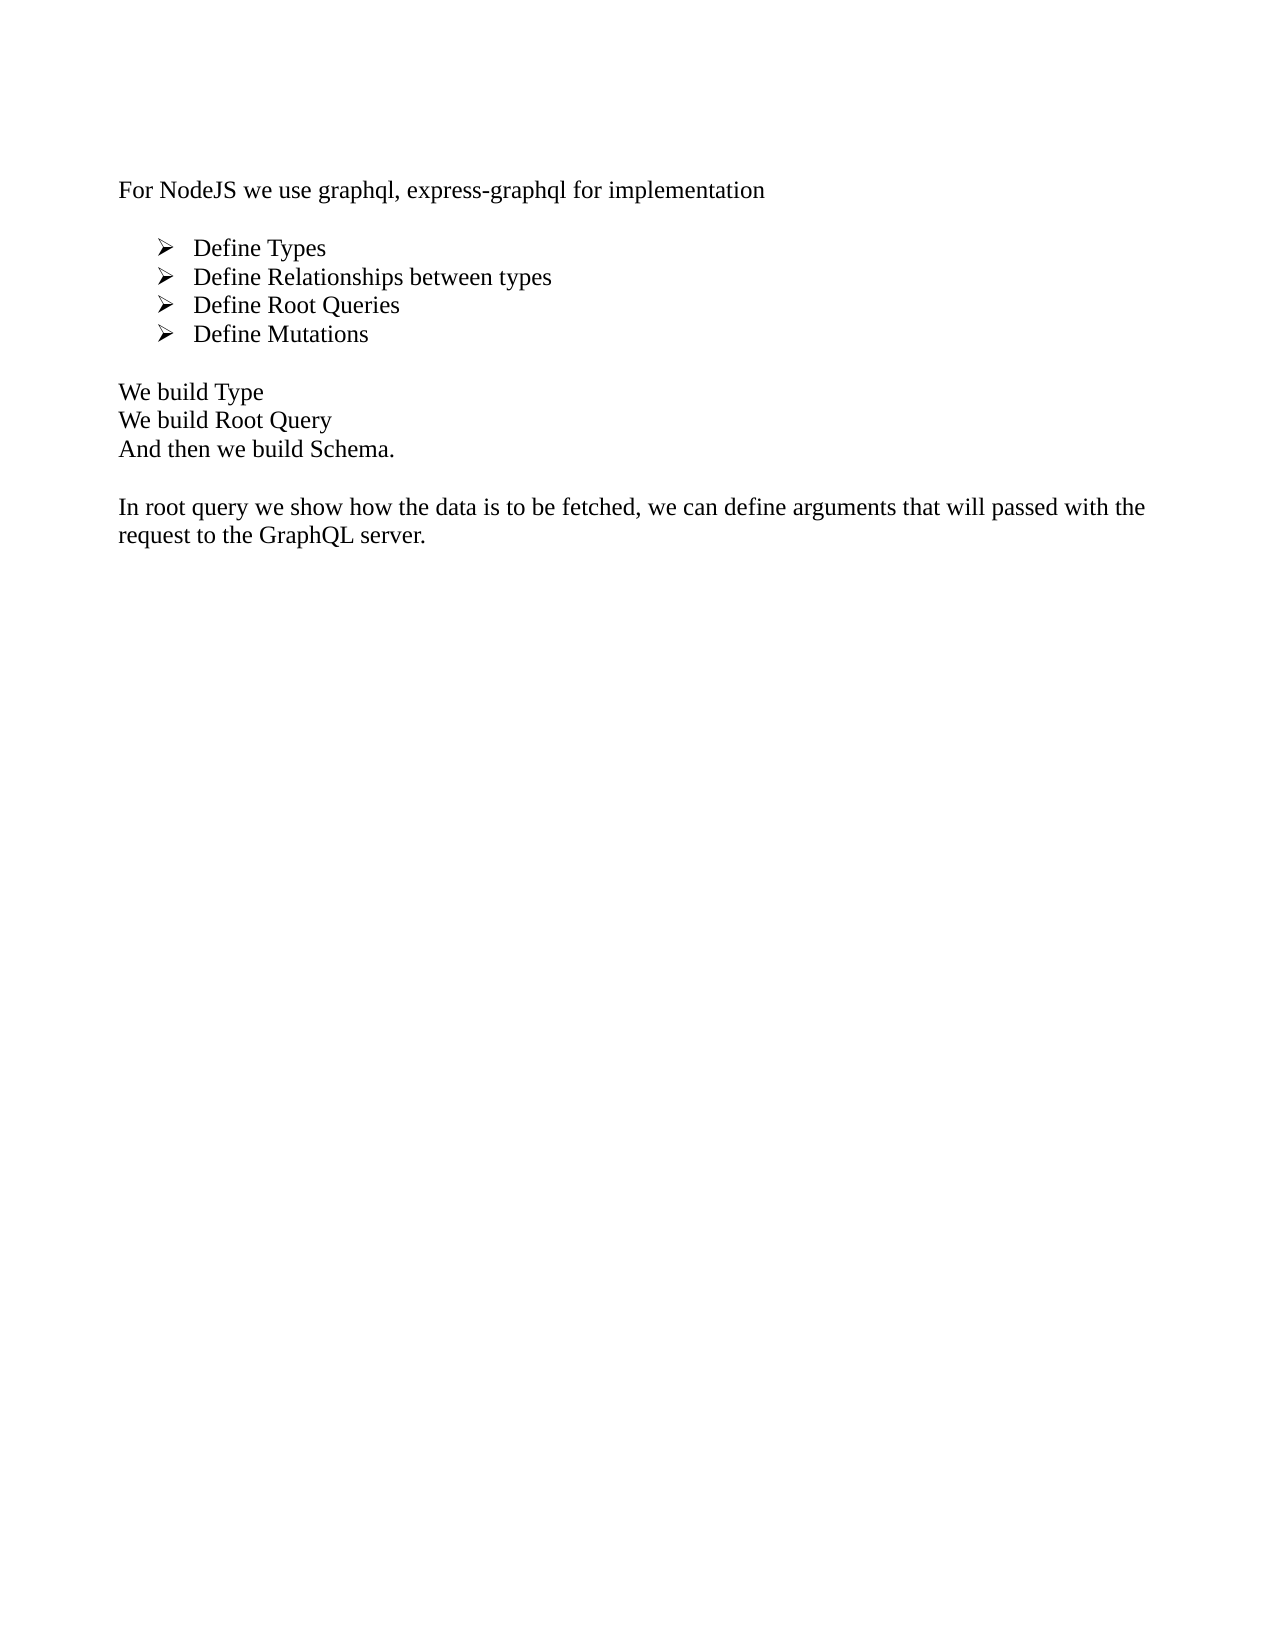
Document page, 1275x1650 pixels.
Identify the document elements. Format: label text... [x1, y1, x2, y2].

list Define Mutations [156, 319, 1157, 348]
list Define Types [156, 233, 1157, 262]
list Define Relationships between types [156, 262, 1157, 291]
text We build Type [118, 377, 1157, 406]
text We build Root Query [118, 406, 1157, 434]
text And then we build Schema. [118, 434, 1157, 463]
text For NodeJS we use graphql, express-graphql for implementation [118, 176, 1157, 204]
list Define Root Queries [156, 291, 1157, 319]
text In root query we show how the data is to be fetched, we can define arguments that will passed with the request to the GraphQL server. [118, 492, 1157, 549]
